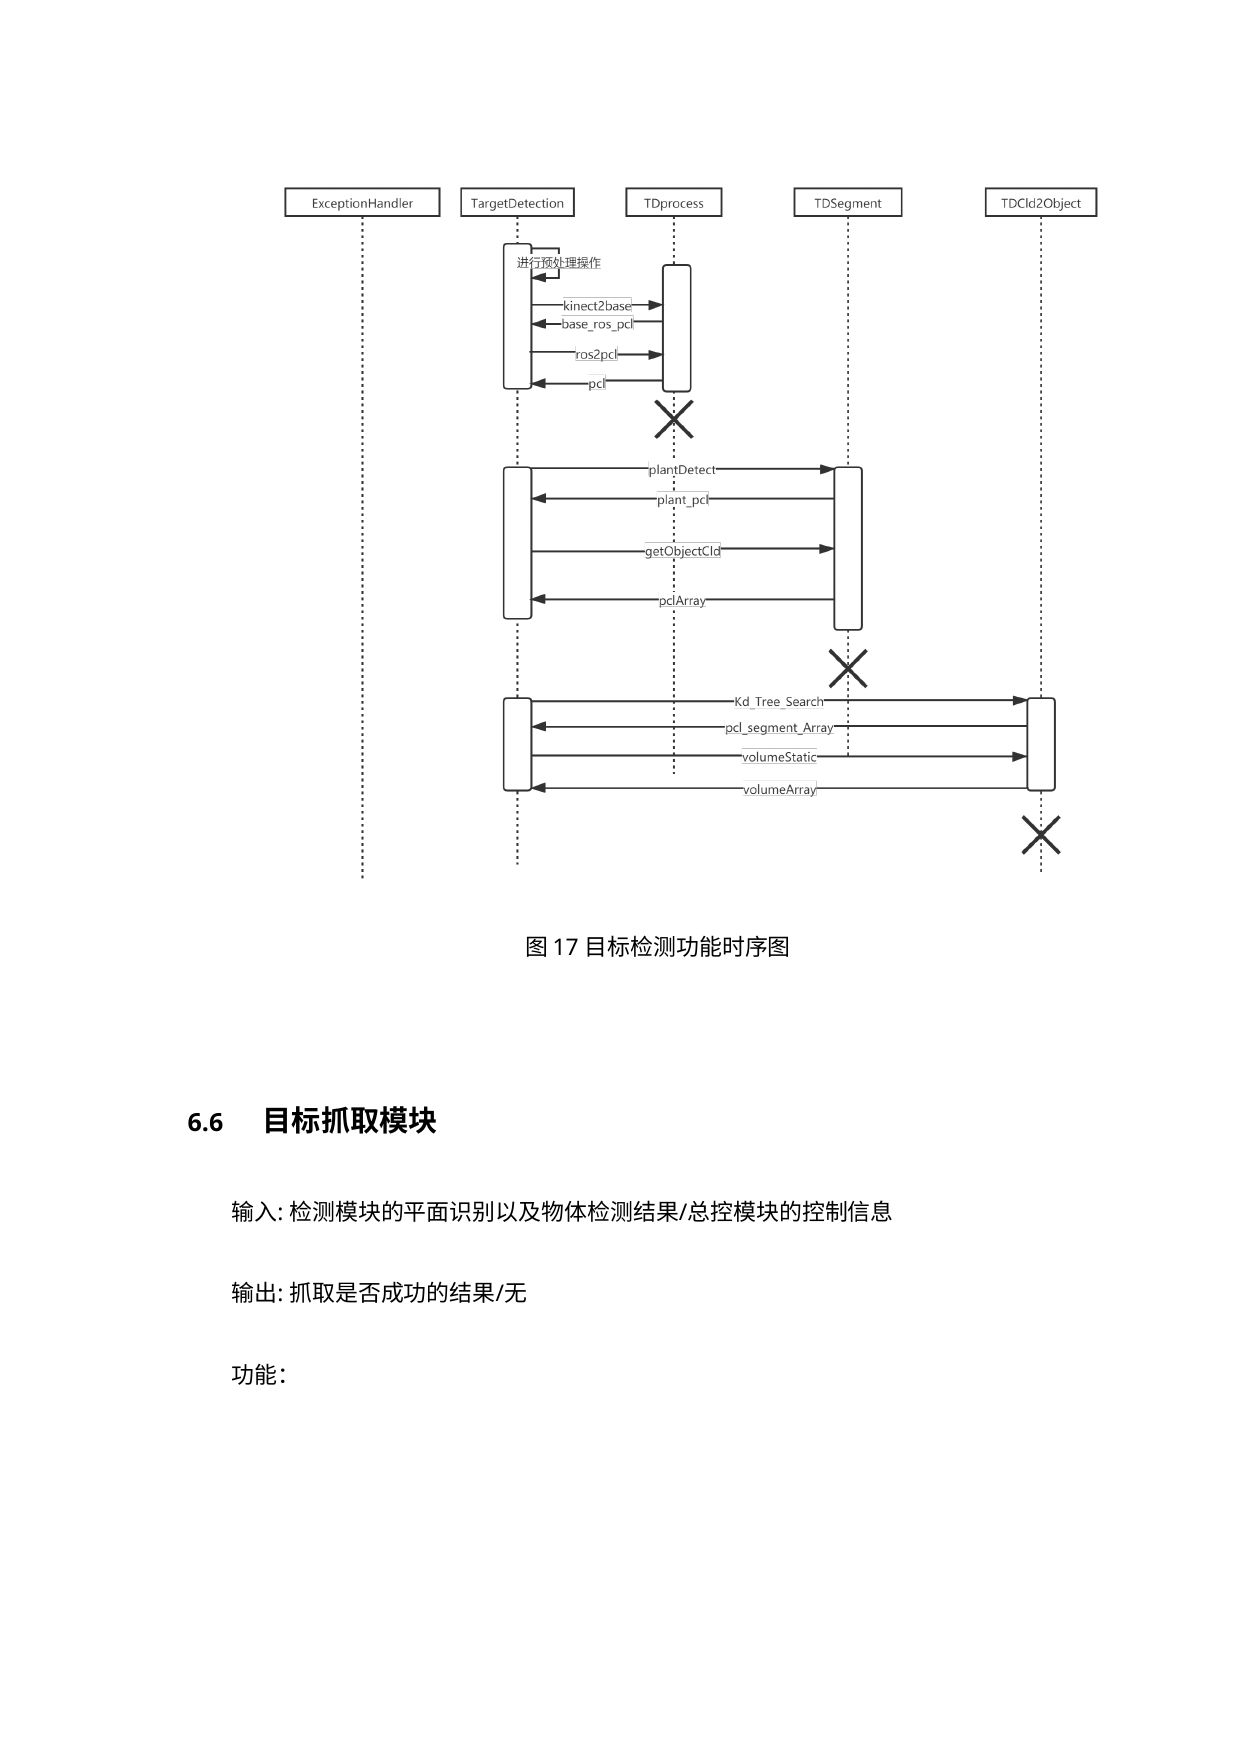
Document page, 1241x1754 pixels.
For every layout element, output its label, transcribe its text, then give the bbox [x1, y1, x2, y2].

subtitle 目标抓取模块 [187, 1082, 1053, 1147]
text 功能： [187, 1337, 1053, 1402]
text 输入: 检测模块的平面识别以及物体检测结果/总控模块的控制信息 [187, 1174, 1053, 1239]
text 图17 目标检测功能时序图 [262, 909, 1053, 974]
text 输出: 抓取是否成功的结果/无 [187, 1256, 1053, 1321]
picture [262, 165, 1119, 903]
